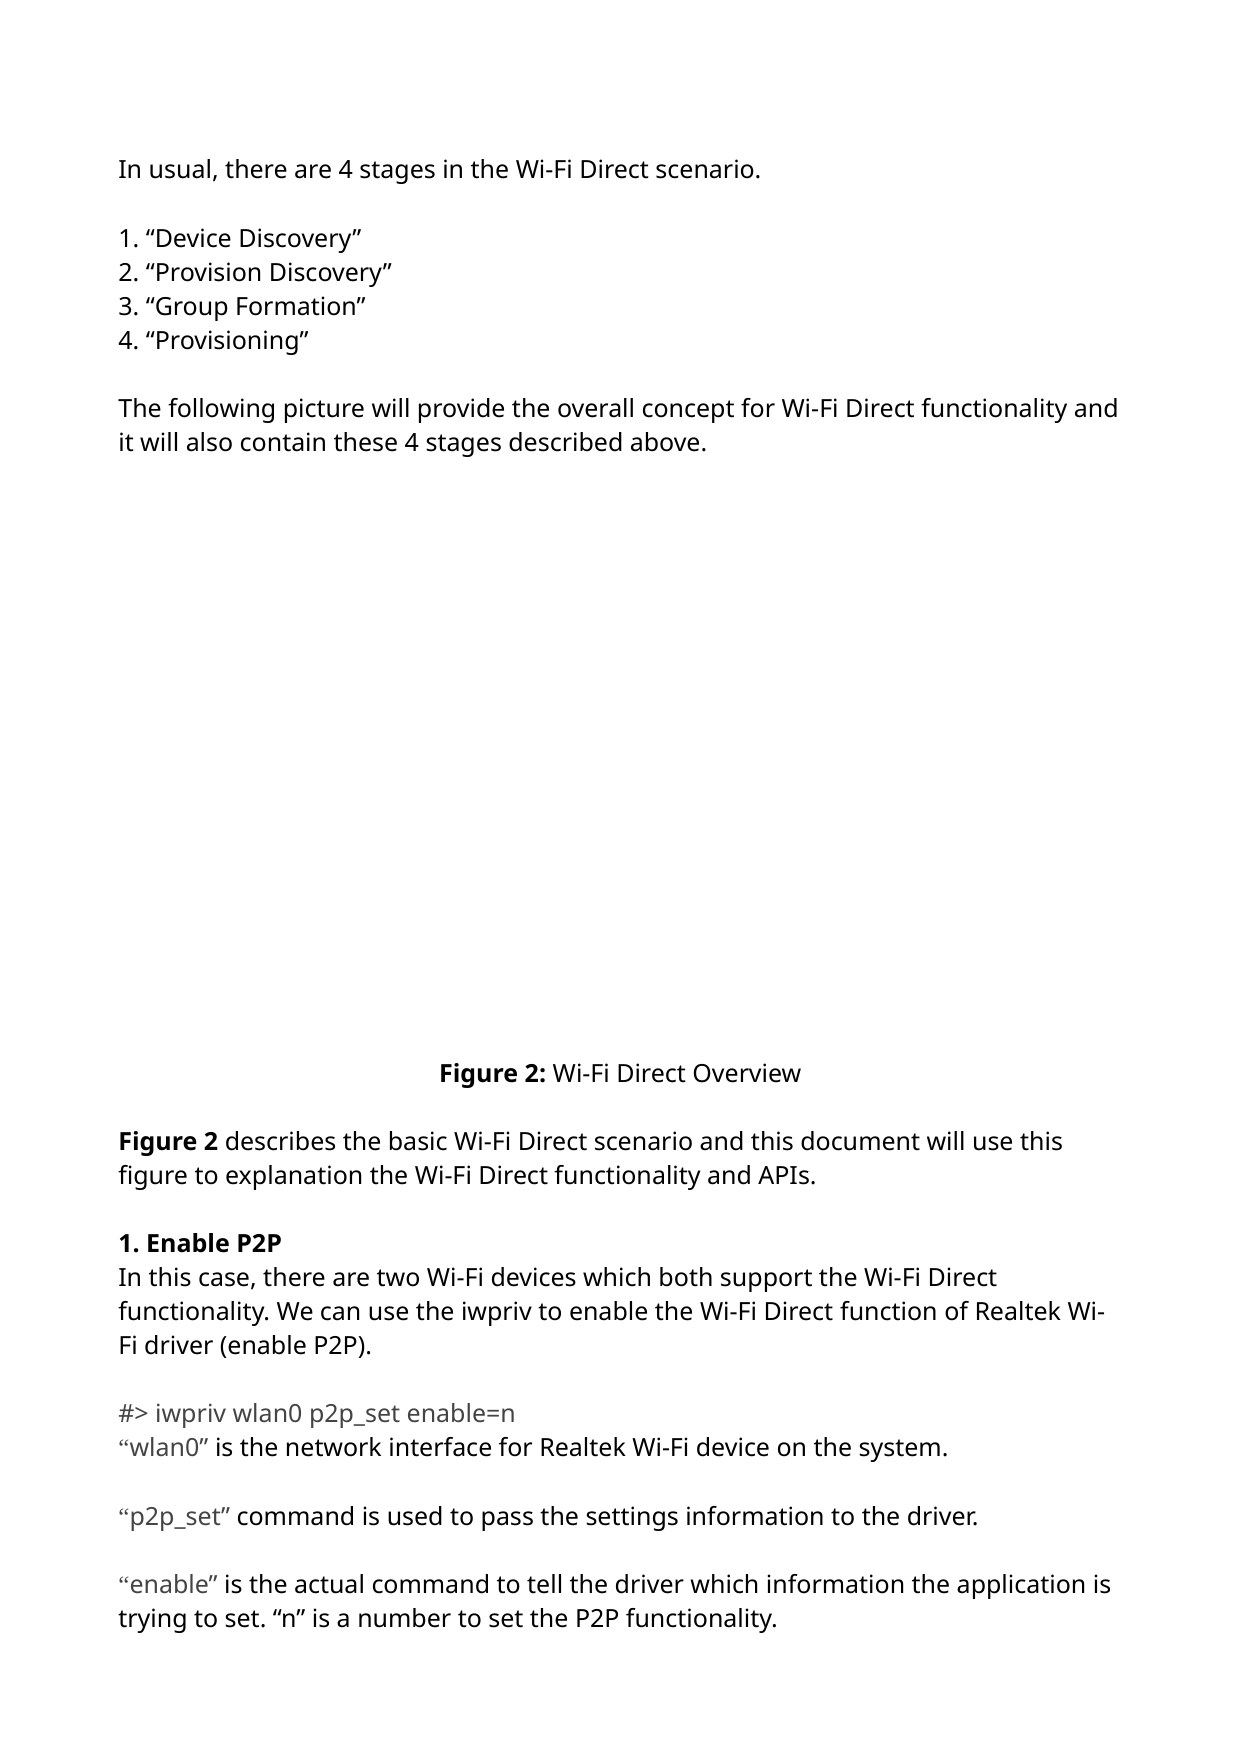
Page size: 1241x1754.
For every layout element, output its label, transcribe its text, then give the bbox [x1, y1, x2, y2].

text 1. Enable P2P [118, 1226, 1122, 1260]
table_header [306, 493, 934, 1055]
text “p2p_set” command is used to pass the settings information to the driver. [118, 1498, 1122, 1532]
table_cell Figure 2: Wi-Fi Direct Overview [306, 1055, 934, 1089]
text The following picture will provide the overall concept for Wi-Fi Direct functionality and it will also contain these 4 stages described above. [118, 391, 1122, 459]
text In this case, there are two Wi-Fi devices which both support the Wi-Fi Direct [118, 1260, 1122, 1294]
text 2. “Provision Discovery” [118, 254, 1122, 288]
text In usual, there are 4 stages in the Wi-Fi Direct scenario. [118, 152, 1122, 186]
text 4. “Provisioning” [118, 322, 1122, 357]
text Figure 2 describes the basic Wi-Fi Direct scenario and this document will use this figure to explanation the Wi-Fi Direct functionality and APIs. [118, 1123, 1122, 1192]
text “wlan0” is the network interface for Realtek Wi-Fi device on the system. [118, 1430, 1122, 1464]
text #> iwpriv wlan0 p2p_set enable=n [118, 1396, 1122, 1430]
text 3. “Group Formation” [118, 288, 1122, 322]
text “enable” is the actual command to tell the driver which information the application is trying to set. “n” is a number to set the P2P functionality. [118, 1566, 1122, 1634]
text 1. “Device Discovery” [118, 220, 1122, 254]
text functionality. We can use the iwpriv to enable the Wi-Fi Direct function of Realtek Wi-Fi driver (enable P2P). [118, 1294, 1122, 1362]
